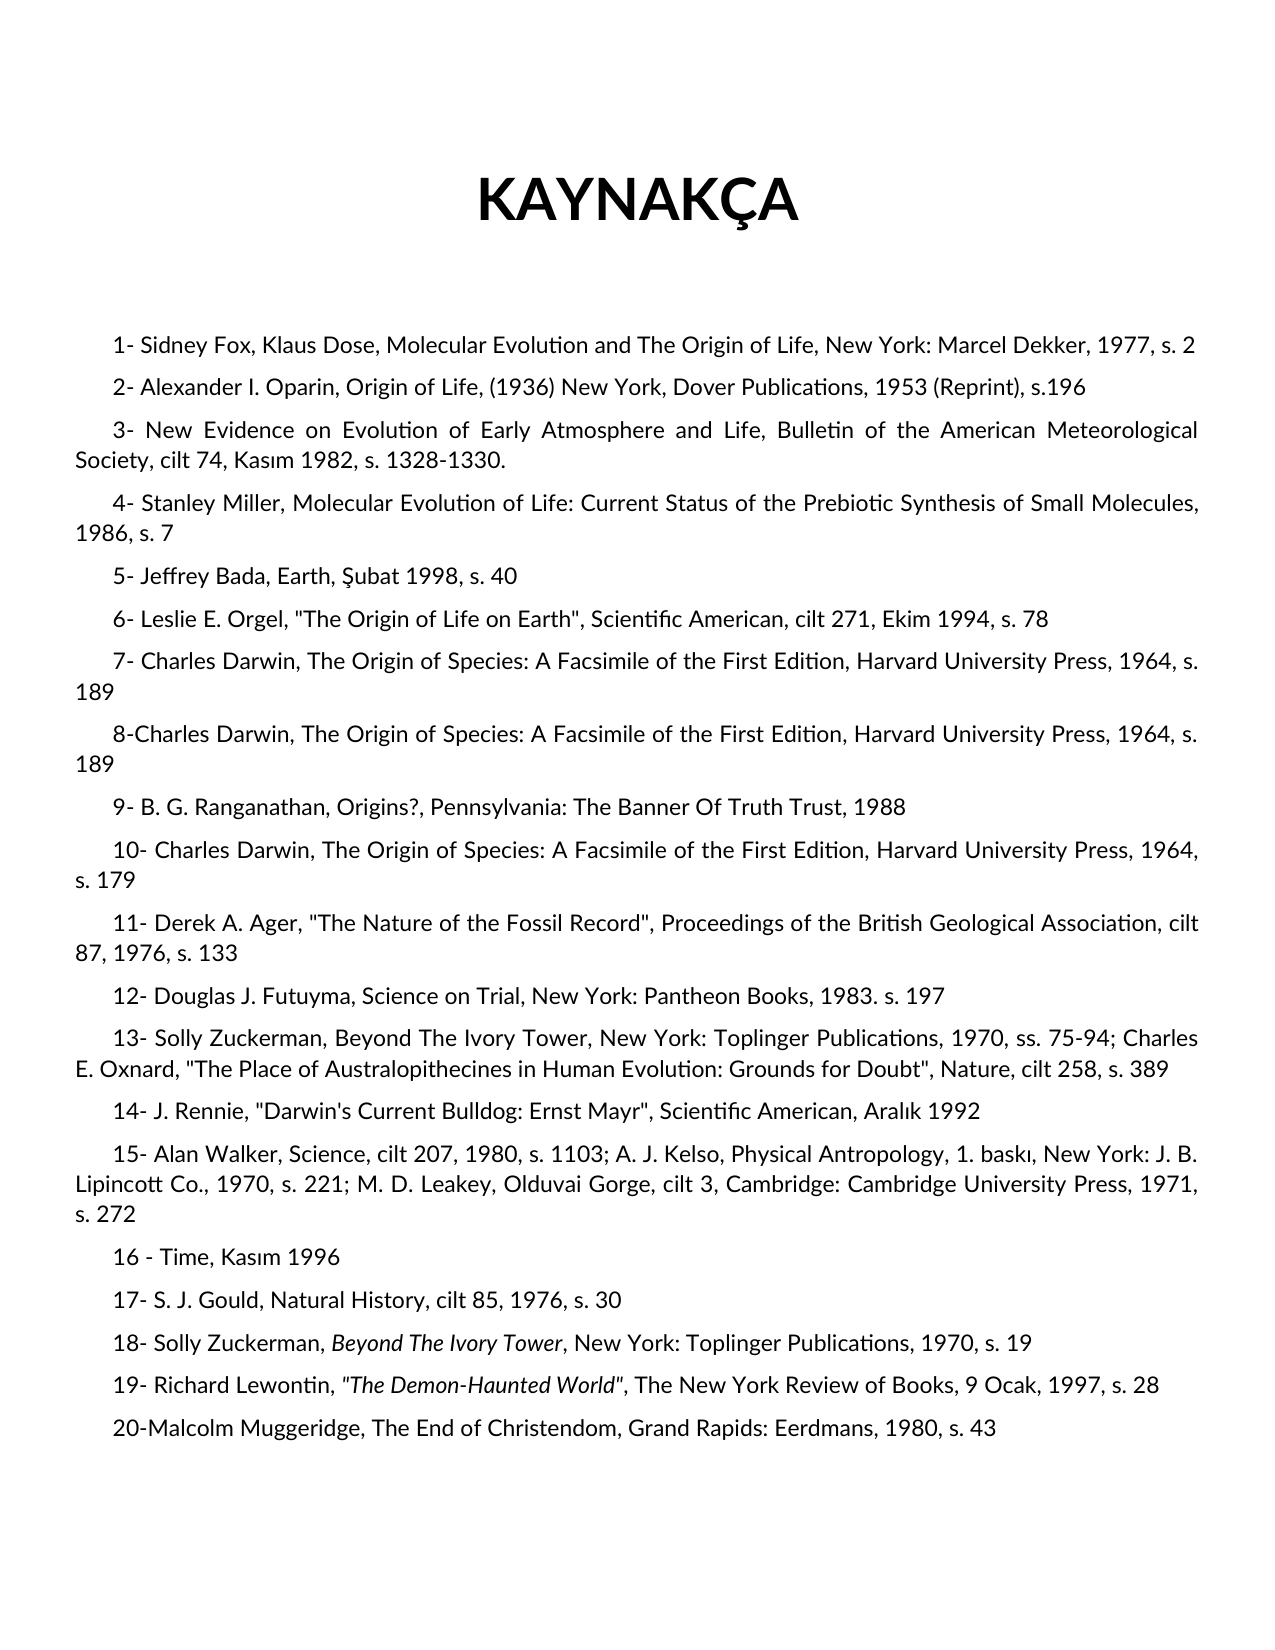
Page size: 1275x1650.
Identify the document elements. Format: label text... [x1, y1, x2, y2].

text 14- J. Rennie, "Darwin's Current Bulldog: Ernst Mayr", Scientific American, Aralık 1992 [75, 1097, 1200, 1124]
text 5- Jeffrey Bada, Earth, Şubat 1998, s. 40 [75, 562, 1200, 589]
text 17- S. J. Gould, Natural History, cilt 85, 1976, s. 30 [75, 1286, 1200, 1313]
text 8-Charles Darwin, The Origin of Species: A Facsimile of the First Edition, Harvard University Press, 1964, s. 189 [75, 720, 1200, 778]
text 12- Douglas J. Futuyma, Science on Trial, New York: Pantheon Books, 1983. s. 197 [75, 981, 1200, 1009]
text 13- Solly Zuckerman, Beyond The Ivory Tower, New York: Toplinger Publications, 1970, ss. 75-94; Charles E. Oxnard, "The Place of Australopithecines in Human Evolution: Grounds for Doubt", Nature, cilt 258, s. 389 [75, 1024, 1200, 1082]
text 16 - Time, Kasım 1996 [75, 1243, 1200, 1270]
text 15- Alan Walker, Science, cilt 207, 1980, s. 1103; A. J. Kelso, Physical Antropology, 1. baskı, New York: J. B. Lipincott Co., 1970, s. 221; M. D. Leakey, Olduvai Gorge, cilt 3, Cambridge: Cambridge University Press, 1971, s. 272 [75, 1140, 1200, 1228]
text 4- Stanley Miller, Molecular Evolution of Life: Current Status of the Prebiotic Synthesis of Small Molecules, 1986, s. 7 [75, 489, 1200, 546]
text 7- Charles Darwin, The Origin of Species: A Facsimile of the First Edition, Harvard University Press, 1964, s. 189 [75, 647, 1200, 705]
text 11- Derek A. Ager, "The Nature of the Fossil Record", Proceedings of the British Geological Association, cilt 87, 1976, s. 133 [75, 908, 1200, 966]
text 6- Leslie E. Orgel, "The Origin of Life on Earth", Scientific American, cilt 271, Ekim 1994, s. 78 [75, 604, 1200, 632]
text 20-Malcolm Muggeridge, The End of Christendom, Grand Rapids: Eerdmans, 1980, s. 43 [75, 1414, 1200, 1441]
text 1- Sidney Fox, Klaus Dose, Molecular Evolution and The Origin of Life, New York: Marcel Dekker, 1977, s. 2 [75, 330, 1200, 358]
text 18- Solly Zuckerman, Beyond The Ivory Tower, New York: Toplinger Publications, 1970, s. 19 [75, 1328, 1200, 1356]
subtitle KAYNAKÇA [75, 162, 1200, 232]
text 2- Alexander I. Oparin, Origin of Life, (1936) New York, Dover Publications, 1953 (Reprint), s.196 [75, 373, 1200, 401]
text 3- New Evidence on Evolution of Early Atmosphere and Life, Bulletin of the American Meteorological Society, cilt 74, Kasım 1982, s. 1328-1330. [75, 416, 1200, 473]
text 9- B. G. Ranganathan, Origins?, Pennsylvania: The Banner Of Truth Trust, 1988 [75, 793, 1200, 820]
text 19- Richard Lewontin, "The Demon-Haunted World", The New York Review of Books, 9 Ocak, 1997, s. 28 [75, 1371, 1200, 1398]
text 10- Charles Darwin, The Origin of Species: A Facsimile of the First Edition, Harvard University Press, 1964, s. 179 [75, 836, 1200, 893]
